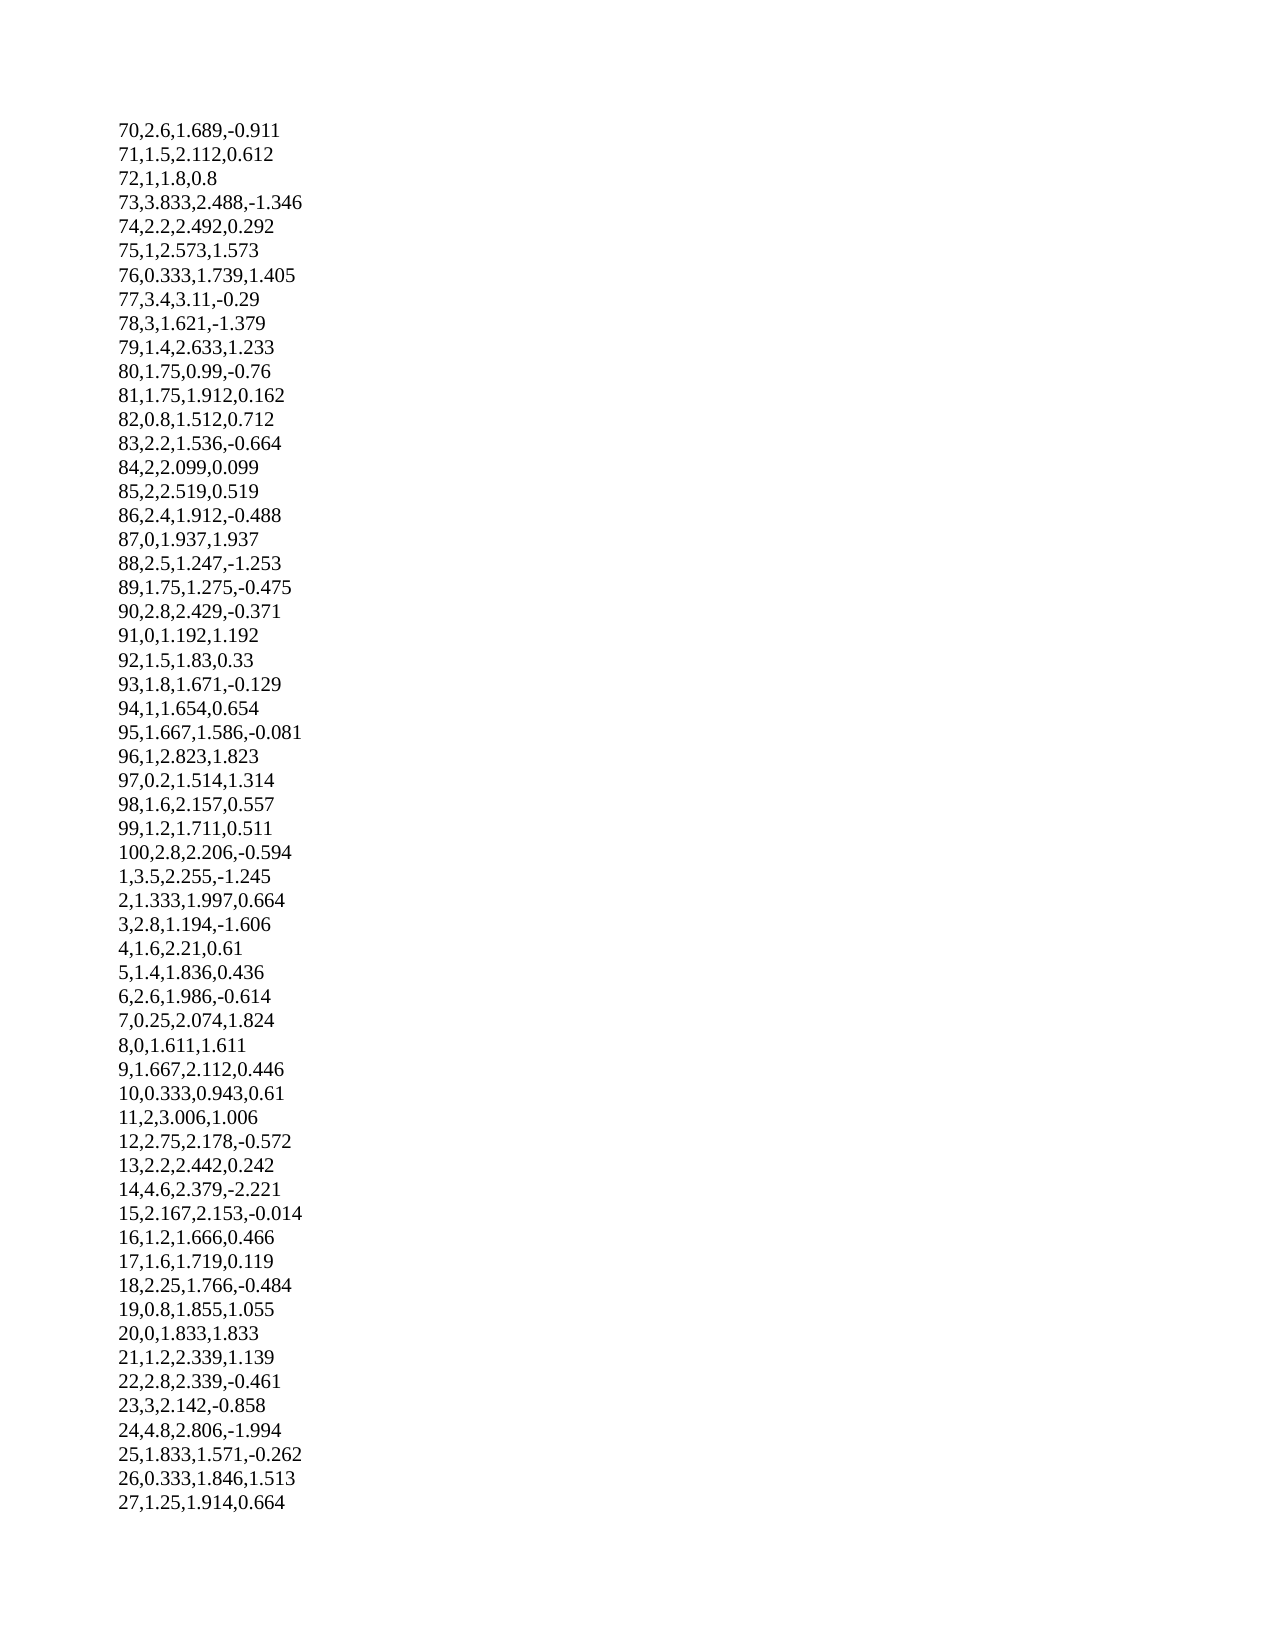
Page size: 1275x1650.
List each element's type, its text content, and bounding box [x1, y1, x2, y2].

text 71,1.5,2.112,0.612 [118, 142, 1157, 166]
text 77,3.4,3.11,-0.29 [118, 287, 1157, 311]
text 95,1.667,1.586,-0.081 [118, 720, 1157, 744]
text 76,0.333,1.739,1.405 [118, 262, 1157, 287]
text 91,0,1.192,1.192 [118, 623, 1157, 647]
text 75,1,2.573,1.573 [118, 238, 1157, 262]
text 99,1.2,1.711,0.511 [118, 816, 1157, 840]
text 17,1.6,1.719,0.119 [118, 1249, 1157, 1273]
text 80,1.75,0.99,-0.76 [118, 359, 1157, 383]
text 85,2,2.519,0.519 [118, 479, 1157, 503]
text 84,2,2.099,0.099 [118, 455, 1157, 479]
text 4,1.6,2.21,0.61 [118, 936, 1157, 960]
text 7,0.25,2.074,1.824 [118, 1008, 1157, 1032]
text 21,1.2,2.339,1.139 [118, 1345, 1157, 1369]
text 2,1.333,1.997,0.664 [118, 888, 1157, 912]
text 97,0.2,1.514,1.314 [118, 768, 1157, 792]
text 92,1.5,1.83,0.33 [118, 647, 1157, 672]
text 5,1.4,1.836,0.436 [118, 960, 1157, 984]
text 79,1.4,2.633,1.233 [118, 335, 1157, 359]
text 72,1,1.8,0.8 [118, 166, 1157, 190]
text 15,2.167,2.153,-0.014 [118, 1201, 1157, 1225]
text 22,2.8,2.339,-0.461 [118, 1369, 1157, 1393]
text 1,3.5,2.255,-1.245 [118, 864, 1157, 888]
text 82,0.8,1.512,0.712 [118, 407, 1157, 431]
text 8,0,1.611,1.611 [118, 1032, 1157, 1057]
text 90,2.8,2.429,-0.371 [118, 599, 1157, 623]
text 26,0.333,1.846,1.513 [118, 1466, 1157, 1490]
text 19,0.8,1.855,1.055 [118, 1297, 1157, 1321]
text 11,2,3.006,1.006 [118, 1105, 1157, 1129]
text 83,2.2,1.536,-0.664 [118, 431, 1157, 455]
text 73,3.833,2.488,-1.346 [118, 190, 1157, 214]
text 94,1,1.654,0.654 [118, 696, 1157, 720]
text 100,2.8,2.206,-0.594 [118, 840, 1157, 864]
text 98,1.6,2.157,0.557 [118, 792, 1157, 816]
text 93,1.8,1.671,-0.129 [118, 672, 1157, 696]
text 87,0,1.937,1.937 [118, 527, 1157, 551]
text 24,4.8,2.806,-1.994 [118, 1417, 1157, 1442]
text 27,1.25,1.914,0.664 [118, 1490, 1157, 1514]
text 88,2.5,1.247,-1.253 [118, 551, 1157, 575]
text 81,1.75,1.912,0.162 [118, 383, 1157, 407]
text 96,1,2.823,1.823 [118, 744, 1157, 768]
text 18,2.25,1.766,-0.484 [118, 1273, 1157, 1297]
text 9,1.667,2.112,0.446 [118, 1057, 1157, 1081]
text 23,3,2.142,-0.858 [118, 1393, 1157, 1417]
text 10,0.333,0.943,0.61 [118, 1081, 1157, 1105]
text 6,2.6,1.986,-0.614 [118, 984, 1157, 1008]
text 16,1.2,1.666,0.466 [118, 1225, 1157, 1249]
text 3,2.8,1.194,-1.606 [118, 912, 1157, 936]
text 25,1.833,1.571,-0.262 [118, 1442, 1157, 1466]
text 13,2.2,2.442,0.242 [118, 1153, 1157, 1177]
text 14,4.6,2.379,-2.221 [118, 1177, 1157, 1201]
text 89,1.75,1.275,-0.475 [118, 575, 1157, 599]
text 70,2.6,1.689,-0.911 [118, 118, 1157, 142]
text 74,2.2,2.492,0.292 [118, 214, 1157, 238]
text 86,2.4,1.912,-0.488 [118, 503, 1157, 527]
text 20,0,1.833,1.833 [118, 1321, 1157, 1345]
text 78,3,1.621,-1.379 [118, 311, 1157, 335]
text 12,2.75,2.178,-0.572 [118, 1129, 1157, 1153]
